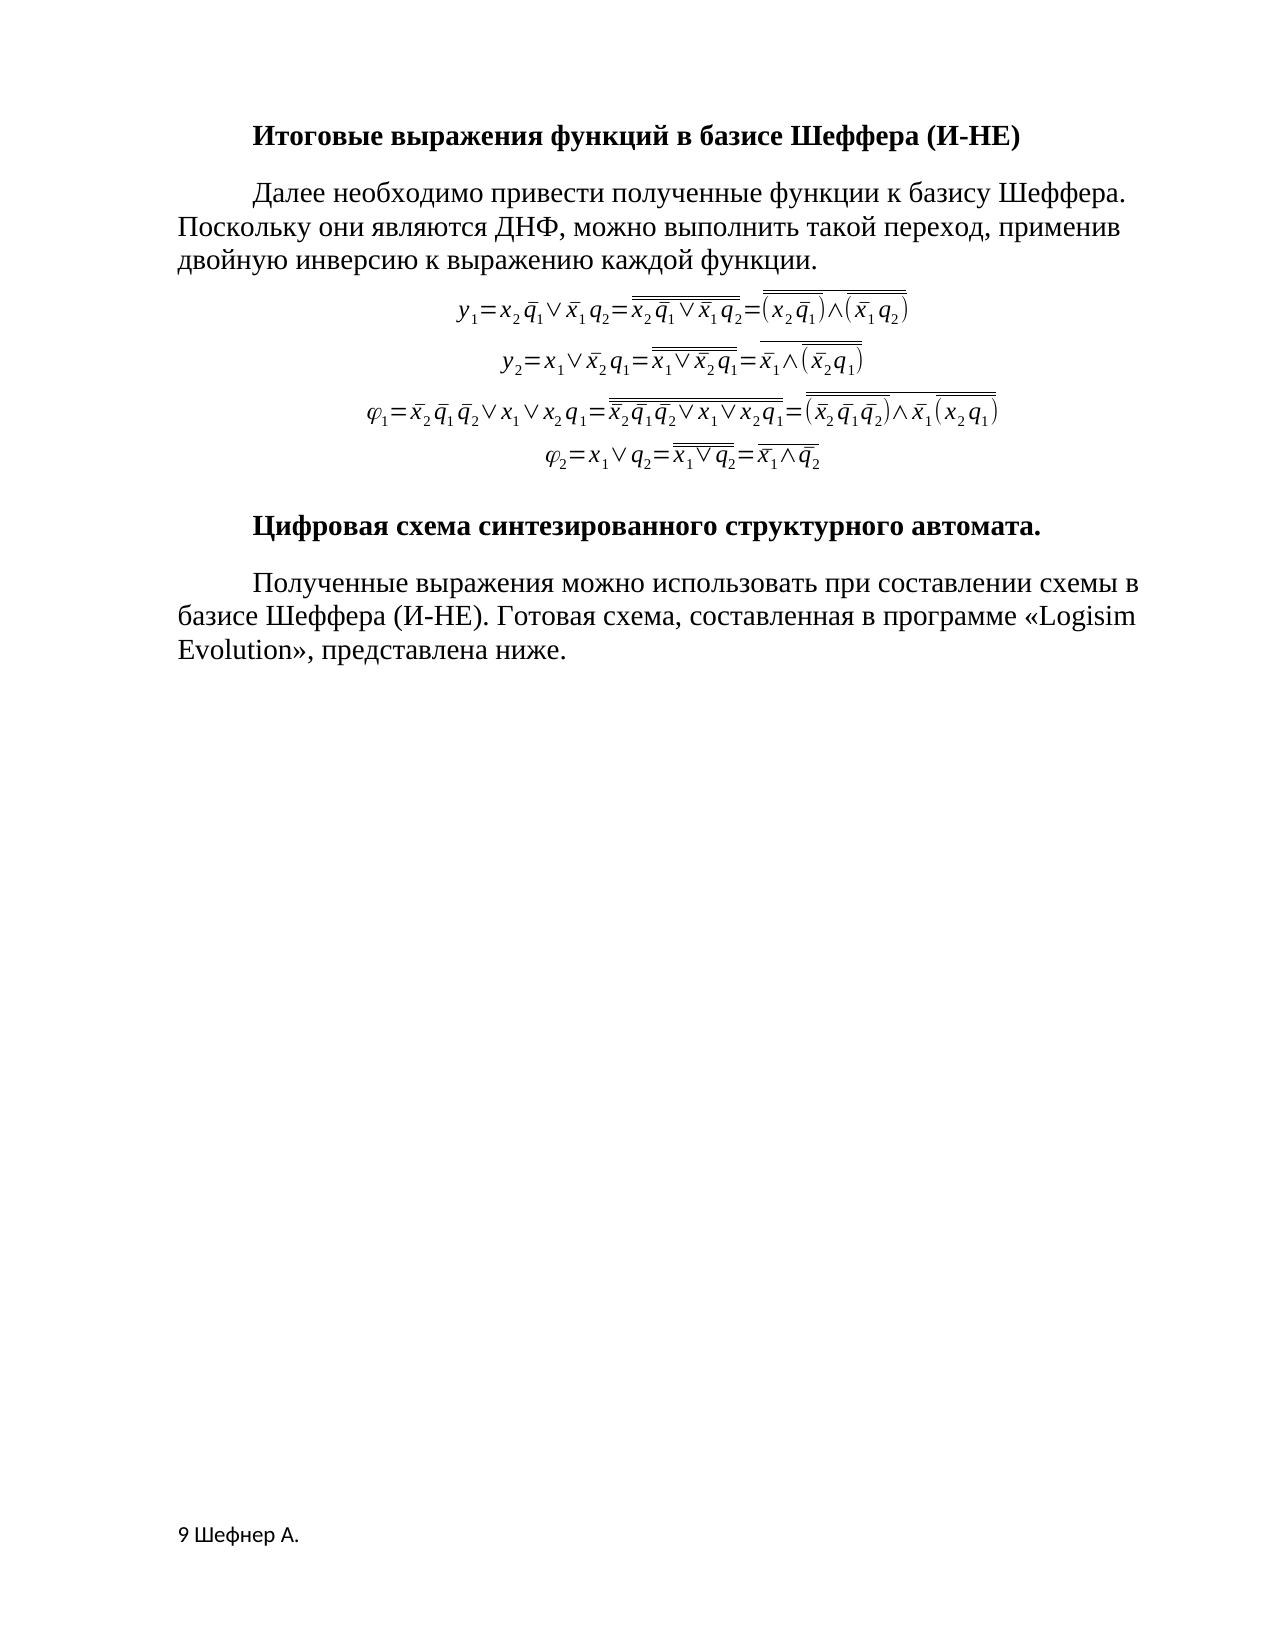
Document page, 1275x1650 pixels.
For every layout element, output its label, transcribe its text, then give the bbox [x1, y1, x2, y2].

subtitle Итоговые выражения функций в базисе Шеффера (И-НЕ) [177, 118, 1186, 152]
text Далее необходимо привести полученные функции к базису Шеффера. Поскольку они являются ДНФ, можно выполнить такой переход, применив двойную инверсию к выражению каждой функции. [177, 175, 1186, 276]
text Полученные выражения можно использовать при составлении схемы в базисе Шеффера (И-НЕ). Готовая схема, составленная в программе «Logisim Evolution», представлена ниже. [177, 565, 1186, 666]
subtitle Цифровая схема синтезированного структурного автомата. [177, 508, 1186, 541]
